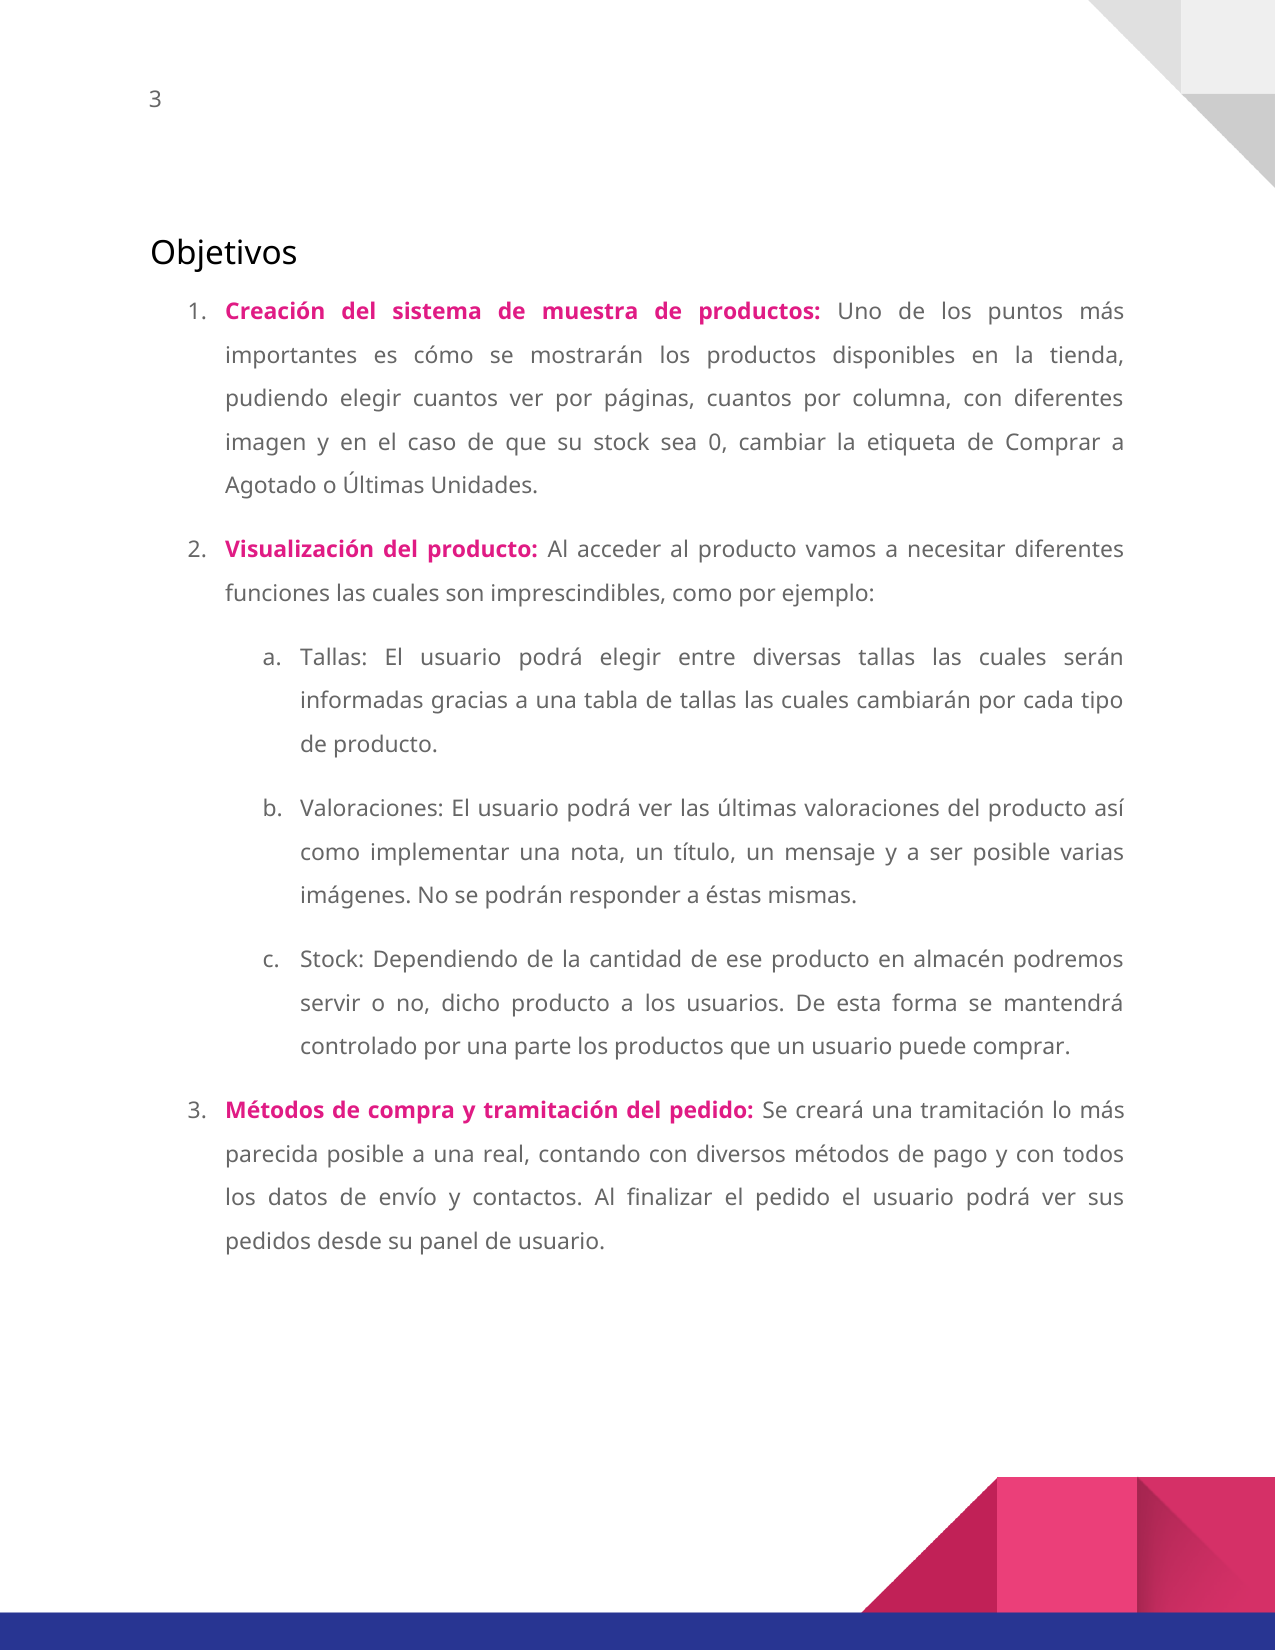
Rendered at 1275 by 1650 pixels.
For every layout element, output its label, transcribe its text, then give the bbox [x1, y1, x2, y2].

list Visualización del producto: Al acceder al producto vamos a necesitar diferentes funciones las cuales son imprescindibles, como por ejemplo: [187, 533, 1125, 608]
subtitle Objetivos [150, 229, 1125, 274]
list Tallas: El usuario podrá elegir entre diversas tallas las cuales serán informadas gracias a una tabla de tallas las cuales cambiarán por cada tipo de producto. [262, 641, 1125, 759]
list Stock: Dependiendo de la cantidad de ese producto en almacén podremos servir o no, dicho producto a los usuarios. De esta forma se mantendrá controlado por una parte los productos que un usuario puede comprar. [262, 943, 1125, 1061]
list Métodos de compra y tramitación del pedido: Se creará una tramitación lo más parecida posible a una real, contando con diversos métodos de pago y con todos los datos de envío y contactos. Al finalizar el pedido el usuario podrá ver sus pedidos desde su panel de usuario. [187, 1094, 1125, 1256]
list Creación del sistema de muestra de productos: Uno de los puntos más importantes es cómo se mostrarán los productos disponibles en la tienda, pudiendo elegir cuantos ver por páginas, cuantos por columna, con diferentes imagen y en el caso de que su stock sea 0, cambiar la etiqueta de Comprar a Agotado o Últimas Unidades. [187, 295, 1125, 500]
picture [0, 1475, 1275, 1650]
picture [1087, 0, 1275, 188]
list Valoraciones: El usuario podrá ver las últimas valoraciones del producto así como implementar una nota, un título, un mensaje y a ser posible varias imágenes. No se podrán responder a éstas mismas. [262, 792, 1125, 910]
